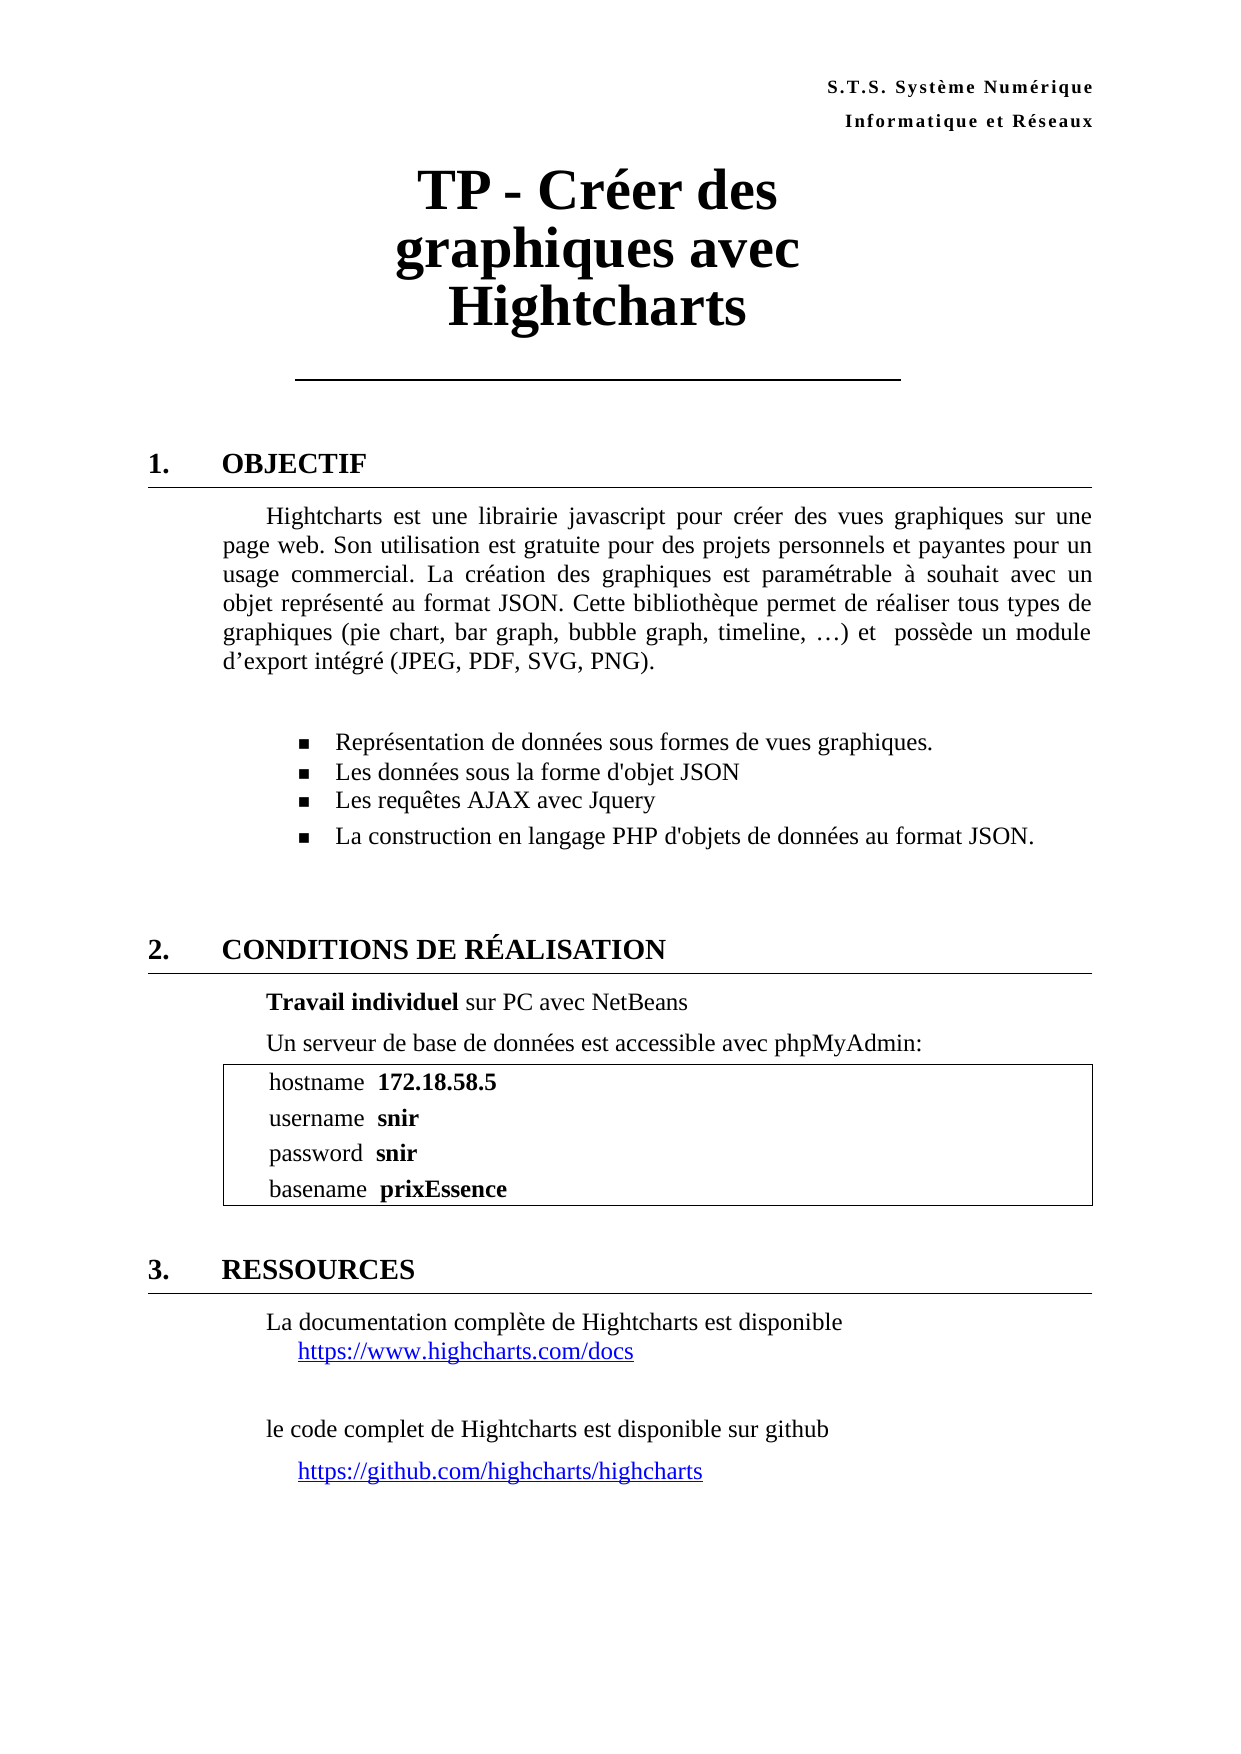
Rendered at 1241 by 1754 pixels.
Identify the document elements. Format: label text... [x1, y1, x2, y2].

subtitle Conditions de réalisation [148, 929, 1092, 973]
text TP - Créer des graphiques avec Hightcharts [295, 162, 901, 379]
text Un serveur de base de données est accessible avec phpMyAdmin: [223, 1028, 1092, 1057]
subtitle Objectif [148, 443, 1092, 487]
subtitle RESSOURCES [148, 1249, 1092, 1293]
text Hightcharts est une librairie javascript pour créer des vues graphiques sur une page web. Son utilisation est gratuite pour des projets personnels et payantes pour un usage commercial. La création des graphiques est paramétrable à souhait avec un objet représenté au format JSON. Cette bibliothèque permet de réaliser tous types de graphiques (pie chart, bar graph, bubble graph, timeline, …) et possède un module d’export intégré (JPEG, PDF, SVG, PNG). [223, 501, 1092, 675]
text username snir [224, 1099, 1092, 1131]
text https://github.com/highcharts/highcharts [223, 1456, 1092, 1484]
text password snir [224, 1135, 1092, 1167]
text le code complet de Hightcharts est disponible sur github [223, 1414, 1092, 1443]
list Représentation de données sous formes de vues graphiques. [298, 727, 1092, 756]
text La documentation complète de Hightcharts est disponible https://www.highcharts.com/docs [223, 1307, 1092, 1365]
list Les requêtes AJAX avec Jquery [298, 785, 1092, 814]
text basename prixEssence [224, 1170, 1092, 1205]
text Travail individuel sur PC avec NetBeans [223, 987, 1092, 1016]
list La construction en langage PHP d'objets de données au format JSON. [298, 821, 1092, 850]
text hostname 172.18.58.5 [224, 1065, 1092, 1096]
list Les données sous la forme d'objet JSON [298, 756, 1092, 785]
